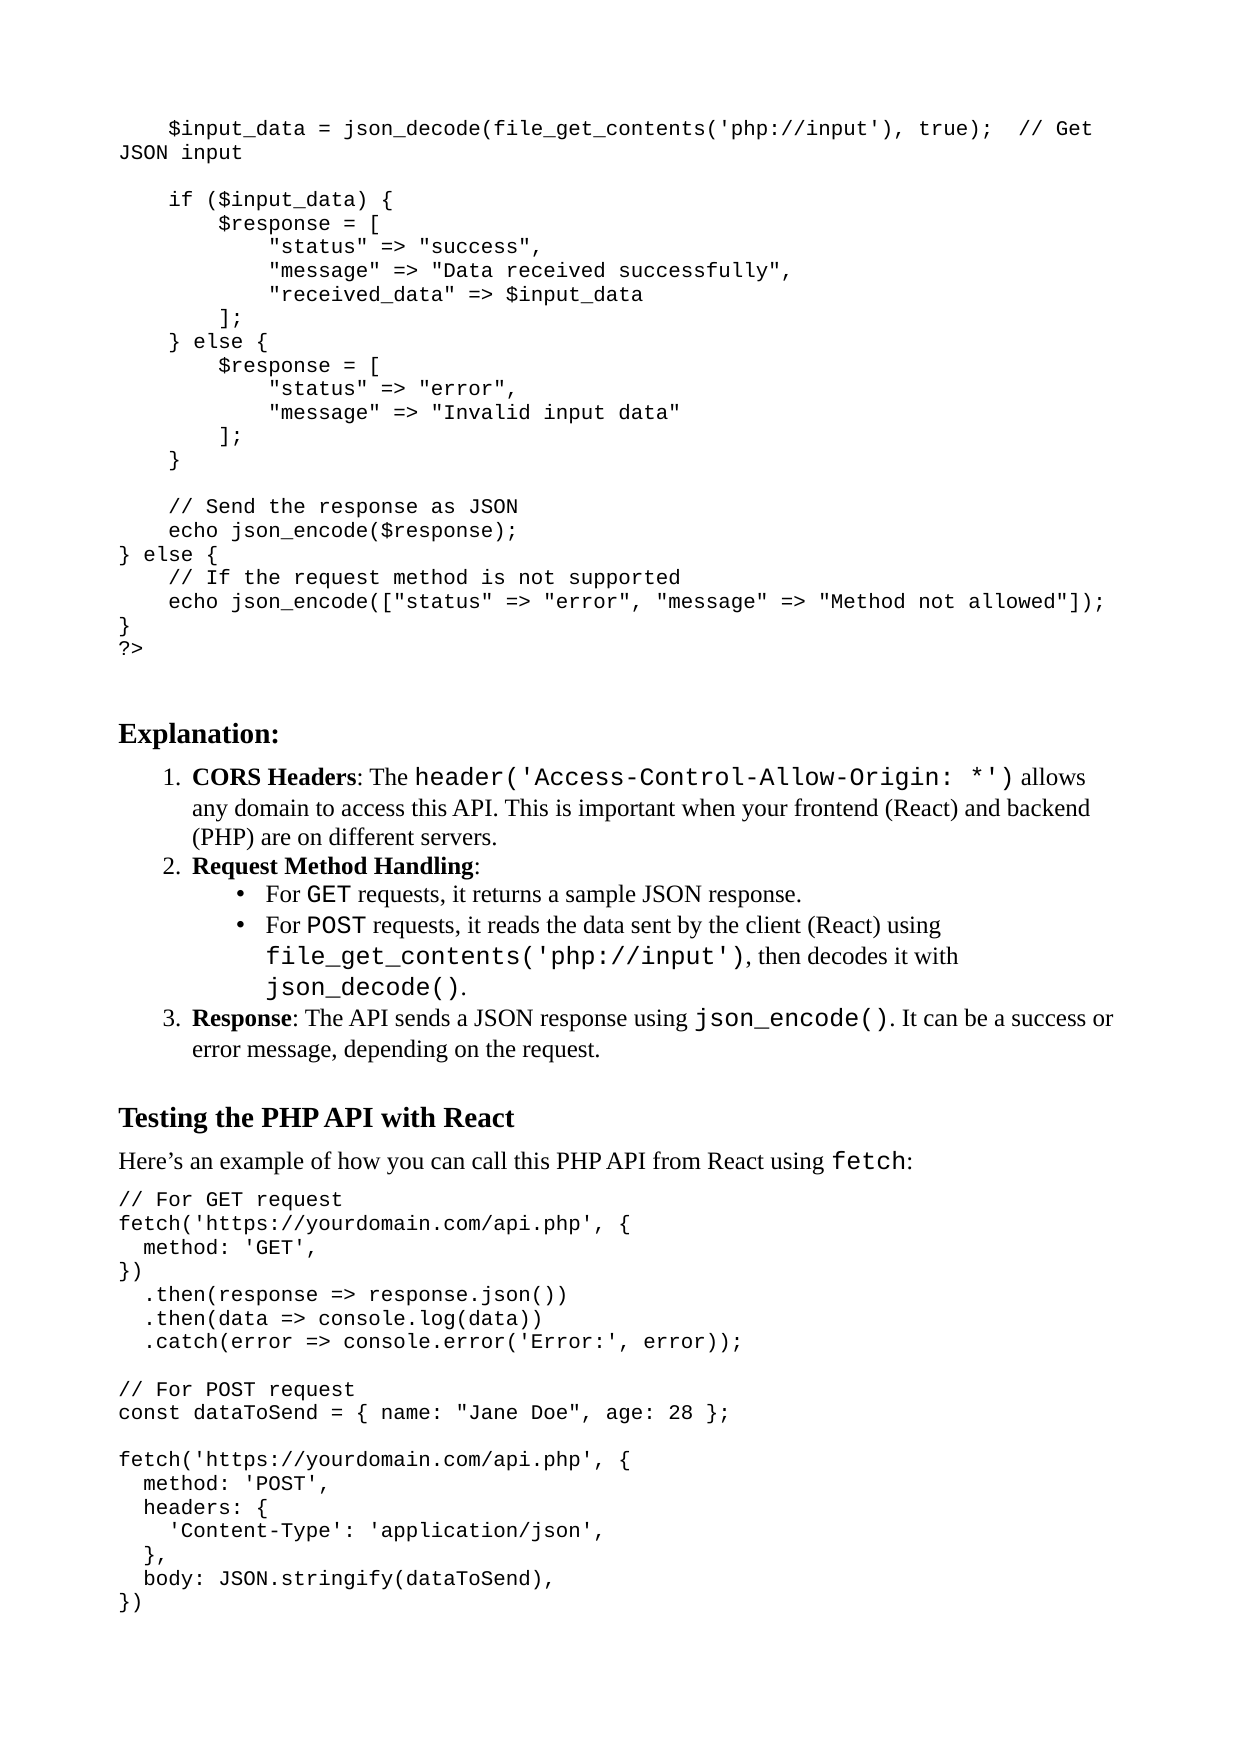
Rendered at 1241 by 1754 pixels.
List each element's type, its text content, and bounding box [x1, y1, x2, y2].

text // For GET request [118, 1189, 1122, 1213]
text Here’s an example of how you can call this PHP API from React using fetch: [118, 1146, 1122, 1177]
text 'Content-Type': 'application/json', [118, 1520, 1122, 1544]
text "status" => "error", [118, 378, 1122, 402]
text ]; [118, 307, 1122, 331]
text // For POST request [118, 1378, 1122, 1402]
text fetch('https://yourdomain.com/api.php', { [118, 1449, 1122, 1473]
text .then(data => console.log(data)) [118, 1308, 1122, 1331]
text echo json_encode(["status" => "error", "message" => "Method not allowed"]); [118, 591, 1122, 615]
text }) [118, 1591, 1122, 1615]
text .catch(error => console.error('Error:', error)); [118, 1331, 1122, 1355]
subtitle Testing the PHP API with React [118, 1100, 1122, 1133]
text "message" => "Invalid input data" [118, 402, 1122, 426]
text body: JSON.stringify(dataToSend), [118, 1568, 1122, 1591]
list Response: The API sends a JSON response using json_encode(). It can be a success or error message, depending on the request. [162, 1003, 1122, 1062]
list For POST requests, it reads the data sent by the client (React) using file_get_contents('php://input'), then decodes it with json_decode(). [236, 910, 1122, 1003]
text echo json_encode($response); [118, 520, 1122, 544]
text $input_data = json_decode(file_get_contents('php://input'), true); // Get JSON input [118, 118, 1122, 165]
text } [118, 449, 1122, 473]
text headers: { [118, 1497, 1122, 1520]
text .then(response => response.json()) [118, 1284, 1122, 1308]
text const dataToSend = { name: "Jane Doe", age: 28 }; [118, 1402, 1122, 1426]
list CORS Headers: The header('Access-Control-Allow-Origin: *') allows any domain to access this API. This is important when your frontend (React) and backend (PHP) are on different servers. [162, 762, 1122, 851]
text $response = [ [118, 354, 1122, 378]
text } [118, 615, 1122, 638]
text } else { [118, 331, 1122, 354]
text ]; [118, 426, 1122, 449]
text // Send the response as JSON [118, 496, 1122, 520]
text ?> [118, 638, 1122, 662]
text $response = [ [118, 213, 1122, 236]
text if ($input_data) { [118, 189, 1122, 213]
text }, [118, 1544, 1122, 1568]
text // If the request method is not supported [118, 567, 1122, 591]
text method: 'GET', [118, 1237, 1122, 1260]
text "message" => "Data received successfully", [118, 260, 1122, 284]
subtitle Explanation: [118, 716, 1122, 750]
text fetch('https://yourdomain.com/api.php', { [118, 1213, 1122, 1237]
text } else { [118, 544, 1122, 567]
list For GET requests, it returns a sample JSON response. [236, 879, 1122, 910]
text }) [118, 1260, 1122, 1284]
list Request Method Handling: [162, 851, 1122, 879]
text "received_data" => $input_data [118, 284, 1122, 307]
text "status" => "success", [118, 236, 1122, 260]
text method: 'POST', [118, 1473, 1122, 1497]
